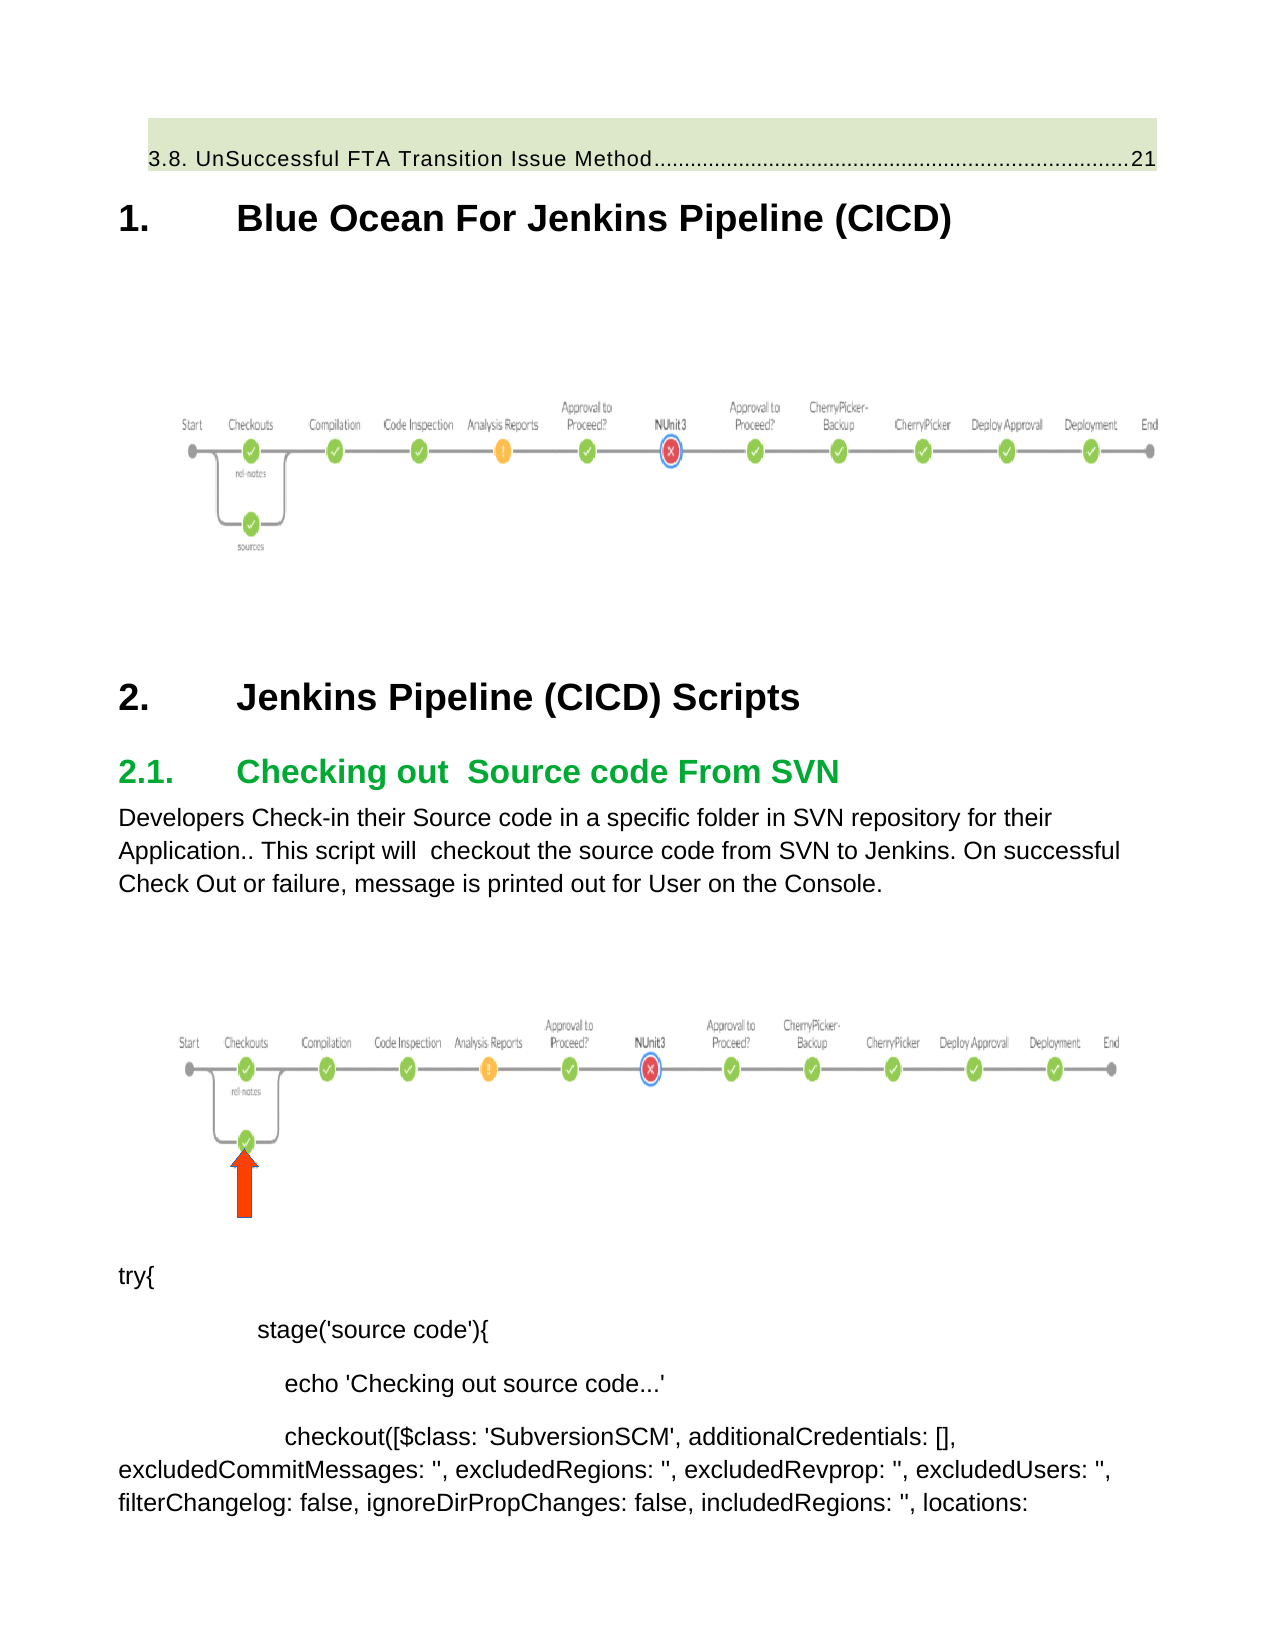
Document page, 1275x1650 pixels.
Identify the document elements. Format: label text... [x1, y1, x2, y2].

text try{ [118, 1261, 1157, 1289]
subtitle Checking out Source code From SVN [118, 752, 1157, 791]
text checkout([$class: 'SubversionSCM', additionalCredentials: [], excludedCommitMessages: '', excludedRegions: '', excludedRevprop: '', excludedUsers: '', filterChangelog: false, ignoreDirPropChanges: false, includedRegions: '', locations: [118, 1422, 1157, 1517]
subtitle Jenkins Pipeline (CICD) Scripts [118, 675, 1157, 719]
text Developers Check-in their Source code in a specific folder in SVN repository for their Application.. This script will checkout the source code from SVN to Jenkins. On successful Check Out or failure, message is printed out for User on the Console. [118, 803, 1157, 898]
text echo 'Checking out source code...' [118, 1368, 1157, 1397]
text stage('source code'){ [118, 1315, 1157, 1343]
subtitle Blue Ocean For Jenkins Pipeline (CICD) [118, 196, 1157, 239]
